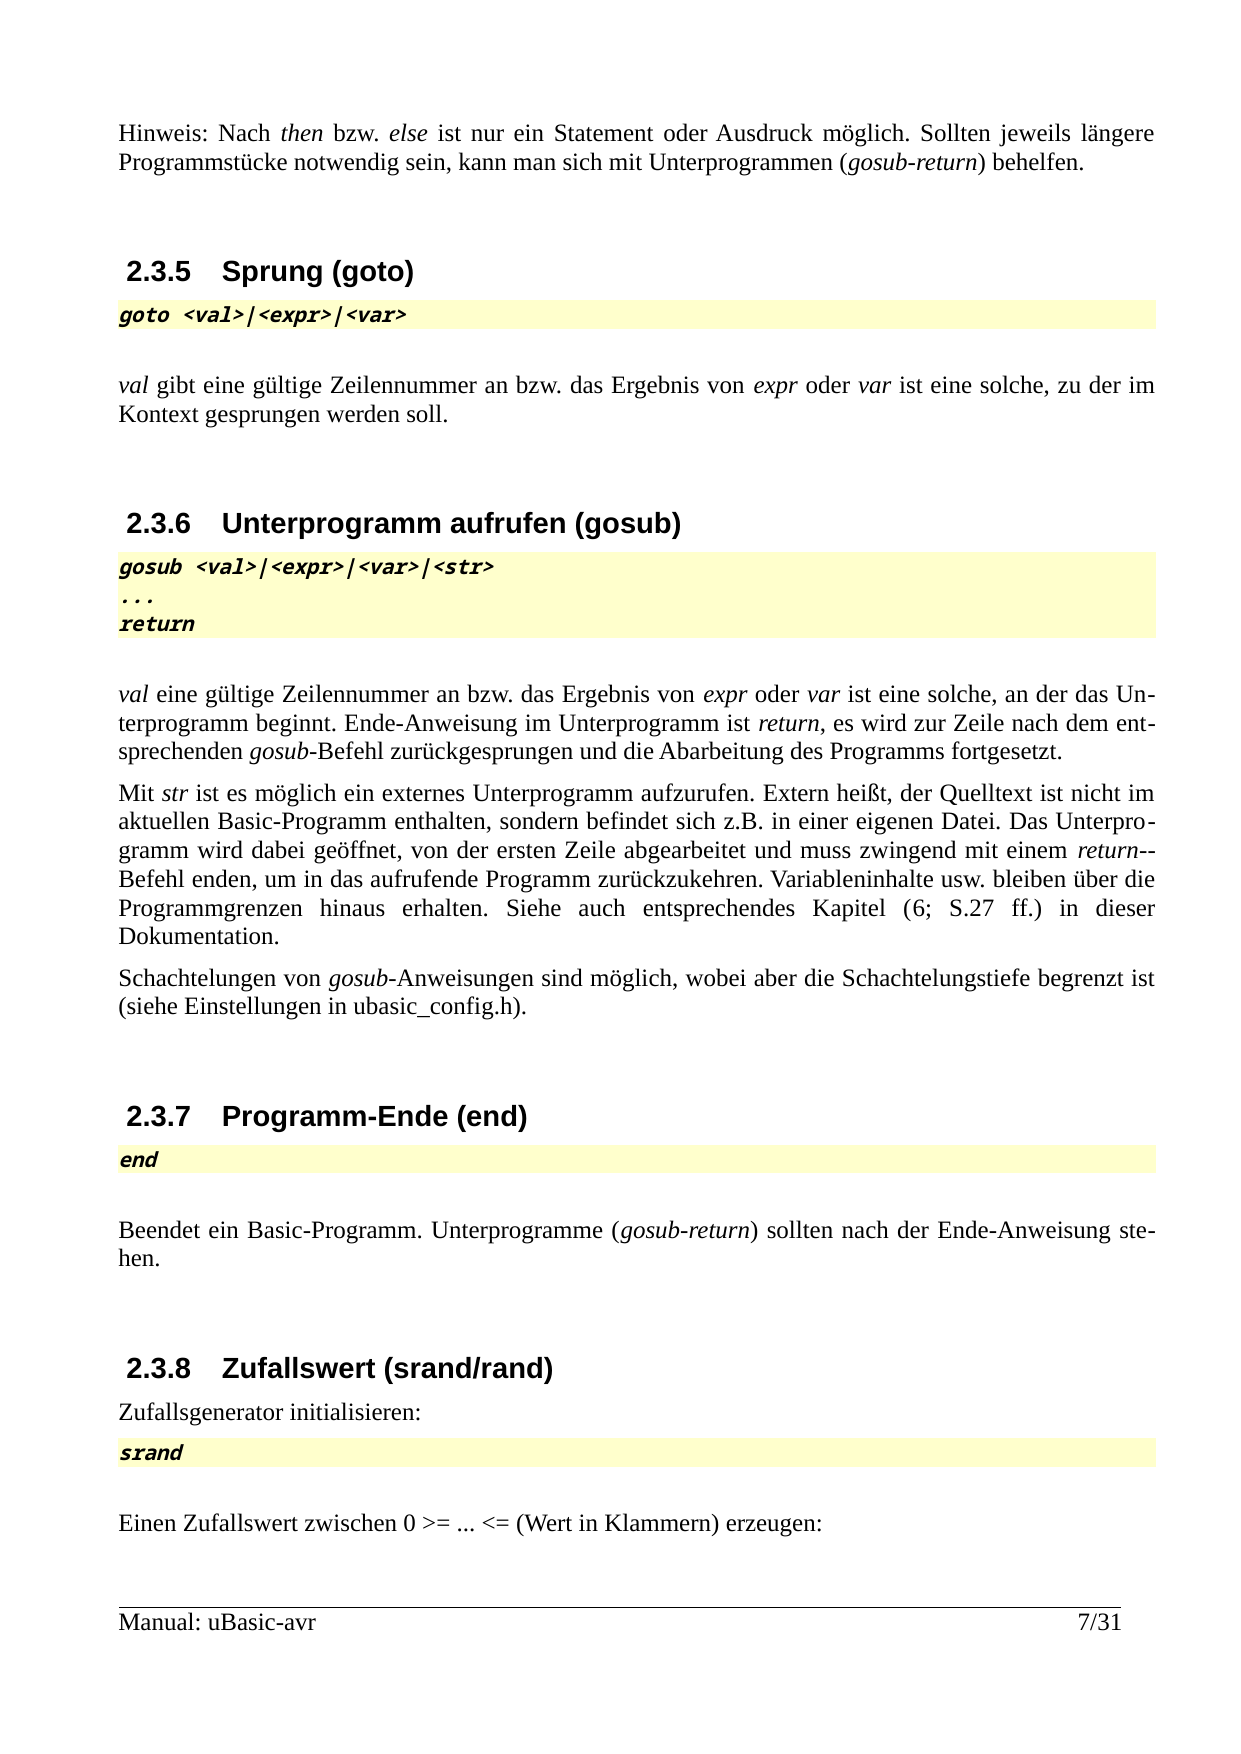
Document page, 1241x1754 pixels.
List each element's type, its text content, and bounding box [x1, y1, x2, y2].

text goto <val>|<expr>|<var> [118, 300, 1156, 329]
text Hinweis: Nach then bzw. else ist nur ein Statement oder Ausdruck möglich. Sollten jeweils längere Programmstücke notwendig sein, kann man sich mit Unterprogrammen (gosub-return) behelfen. [118, 118, 1156, 176]
text val eine gültige Zeilennummer an bzw. das Ergebnis von expr oder var ist eine solche, an der das Un­terprogramm beginnt. Ende-Anweisung im Unterprogramm ist return, es wird zur Zeile nach dem ent­sprechenden gosub-Befehl zurückgesprungen und die Abarbeitung des Programms fortgesetzt. [118, 679, 1156, 765]
text Einen Zufallswert zwischen 0 >= ... <= (Wert in Klammern) erzeugen: [118, 1508, 1156, 1537]
subtitle Sprung (goto) [118, 254, 1156, 288]
text Schachtelungen von gosub-Anweisungen sind möglich, wobei aber die Schachtelungstiefe begrenzt ist (siehe Einstellungen in ubasic_config.h). [118, 963, 1156, 1020]
text srand [118, 1438, 1156, 1467]
text val gibt eine gültige Zeilennummer an bzw. das Ergebnis von expr oder var ist eine solche, zu der im Kontext gesprungen werden soll. [118, 370, 1156, 428]
text Zufallsgenerator initialisieren: [118, 1397, 1156, 1426]
subtitle Unterprogramm aufrufen (gosub) [118, 506, 1156, 540]
text ... [118, 581, 1156, 609]
subtitle Zufallswert (srand/rand) [118, 1351, 1156, 1384]
text gosub <val>|<expr>|<var>|<str> [118, 552, 1156, 581]
subtitle Programm-Ende (end) [118, 1099, 1156, 1132]
text end [118, 1145, 1156, 1173]
text return [118, 609, 1156, 638]
text Beendet ein Basic-Programm. Unterprogramme (gosub-return) sollten nach der Ende-Anweisung ste­hen. [118, 1215, 1156, 1272]
text Mit str ist es möglich ein externes Unterprogramm aufzurufen. Extern heißt, der Quelltext ist nicht im aktuellen Basic-Programm enthalten, sondern befindet sich z.B. in einer eigenen Datei. Das Unterpro­gramm wird dabei geöffnet, von der ersten Zeile abgearbeitet und muss zwingend mit einem return-­Befehl enden, um in das aufrufende Programm zurückzukehren. Variableninhalte usw. bleiben über die Programmgrenzen hinaus erhalten. Siehe auch entsprechendes Kapitel (6; S.26 ff.) in dieser Dokumentation. [118, 778, 1156, 950]
